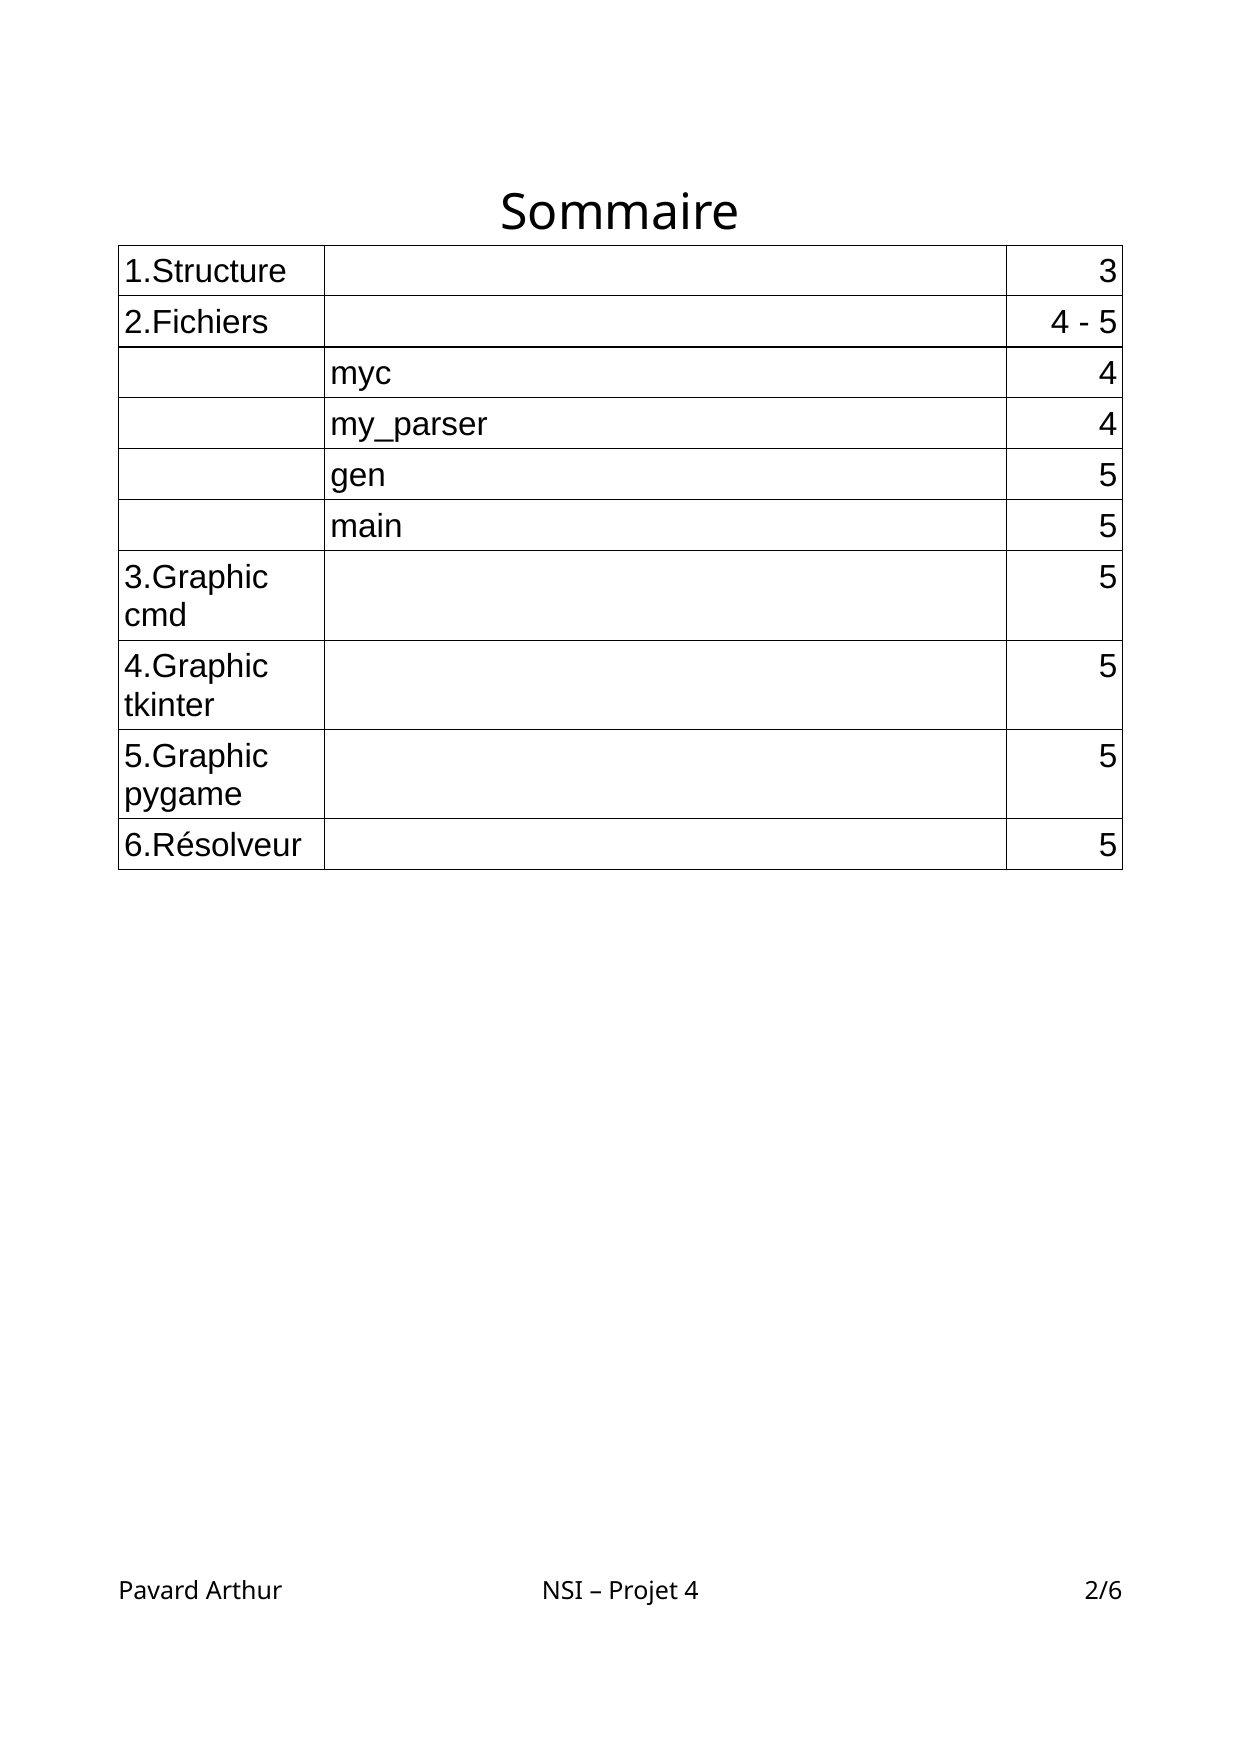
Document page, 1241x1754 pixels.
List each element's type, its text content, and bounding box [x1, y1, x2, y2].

table_cell 5 [1007, 500, 1122, 550]
table_cell [119, 500, 324, 550]
table_cell [325, 551, 1006, 639]
table_cell 5.Graphic pygame [119, 730, 324, 818]
table_cell 4 [1007, 398, 1122, 448]
table_cell 2.Fichiers [119, 296, 324, 346]
table_cell 4 [1007, 348, 1122, 397]
table_cell my_parser [325, 398, 1006, 448]
table_cell gen [325, 449, 1006, 499]
table_cell [325, 730, 1006, 818]
table_cell [119, 398, 324, 448]
table_cell main [325, 500, 1006, 550]
table_cell [119, 449, 324, 499]
table_cell 4 - 5 [1007, 296, 1122, 346]
table_cell 5 [1007, 730, 1122, 818]
table_cell [119, 348, 324, 397]
table_header 1.Structure [119, 246, 324, 295]
table_cell 5 [1007, 819, 1122, 869]
table_header [325, 246, 1006, 295]
table_cell [325, 296, 1006, 346]
table_cell [325, 819, 1006, 869]
table_header 3 [1007, 246, 1122, 295]
table_cell [325, 641, 1006, 729]
table_cell myc [325, 348, 1006, 397]
table_cell 6.Résolveur [119, 819, 324, 869]
table_cell 5 [1007, 449, 1122, 499]
table_cell 4.Graphic tkinter [119, 641, 324, 729]
table_cell 5 [1007, 641, 1122, 729]
table_cell 5 [1007, 551, 1122, 639]
table_cell 3.Graphic cmd [119, 551, 324, 639]
text Sommaire [118, 176, 1122, 244]
